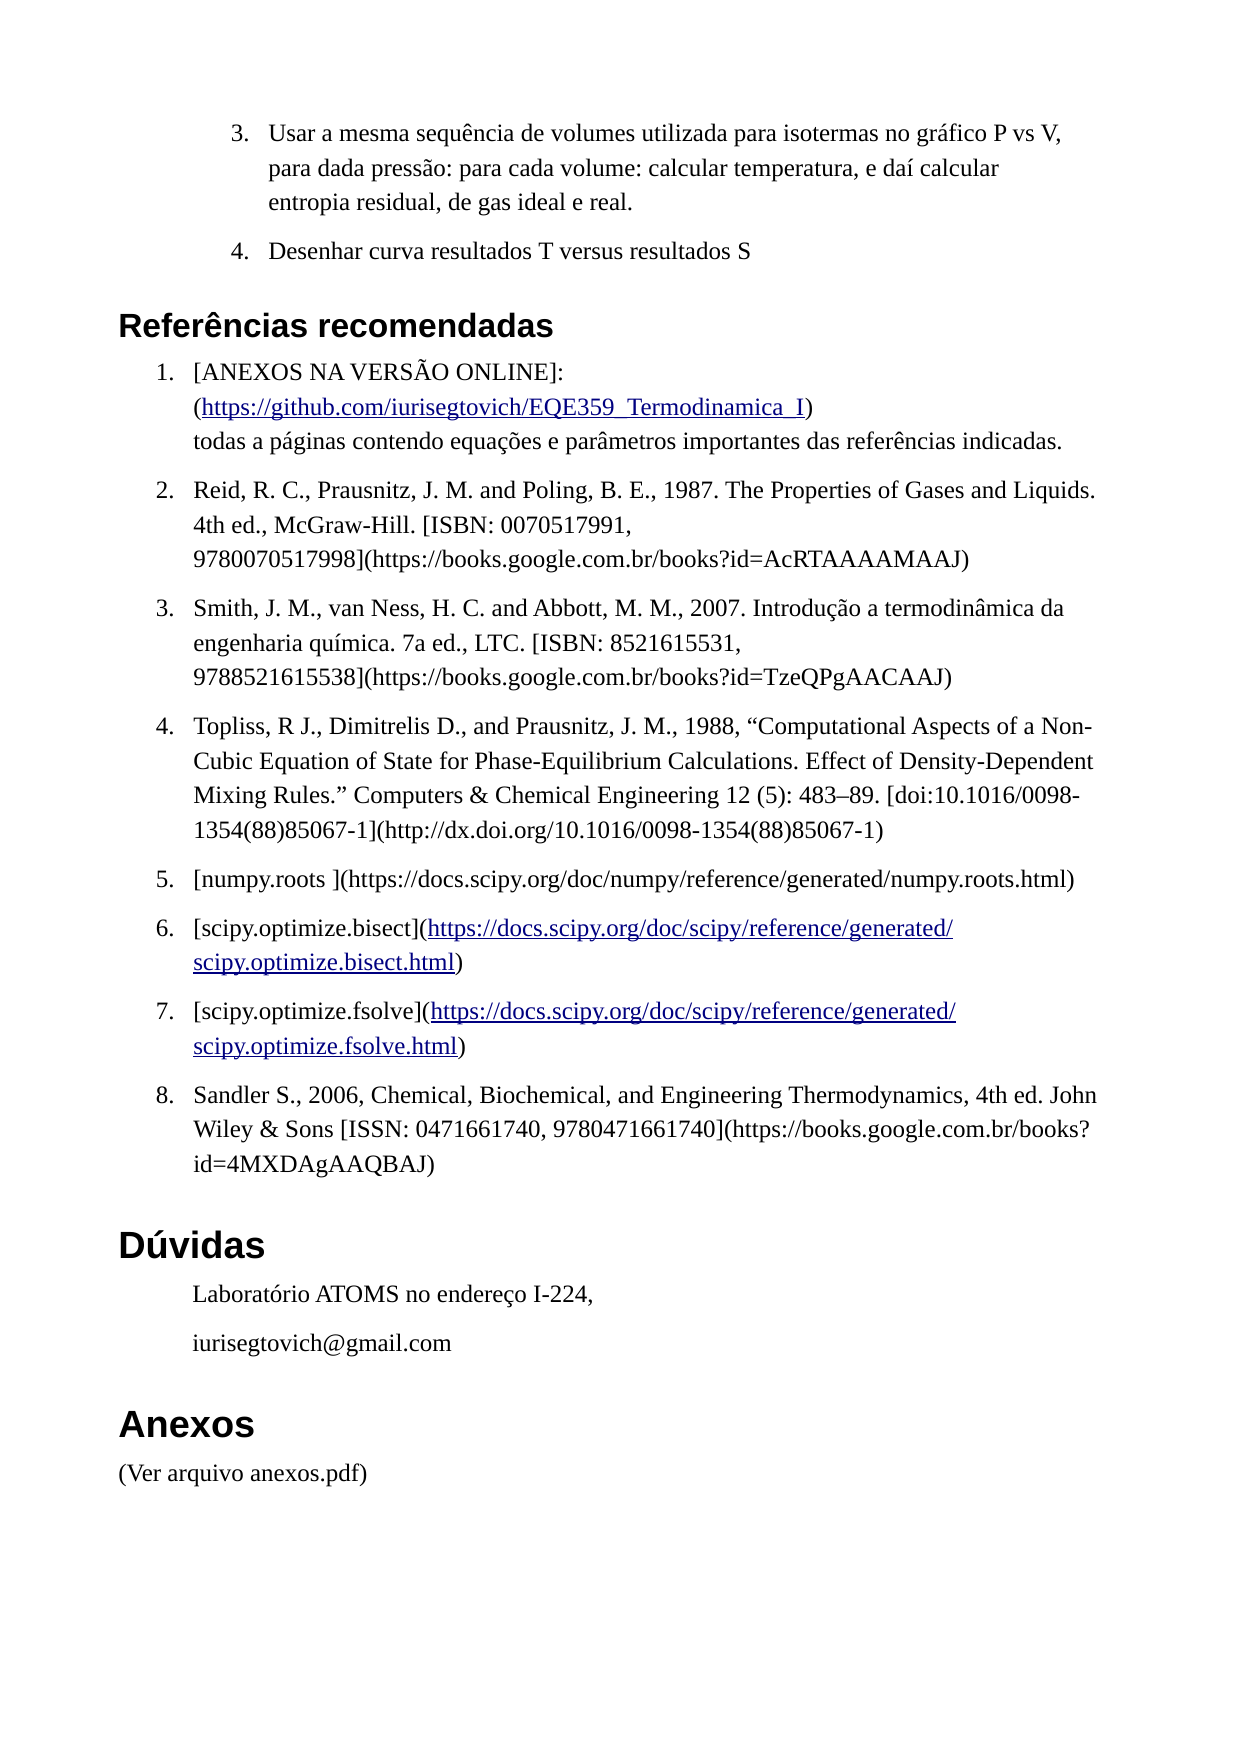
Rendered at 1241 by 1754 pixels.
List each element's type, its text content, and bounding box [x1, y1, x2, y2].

list Usar a mesma sequência de volumes utilizada para isotermas no gráfico P vs V, para dada pressão: para cada volume: calcular temperatura, e daí calcular entropia residual, de gas ideal e real. [231, 118, 1122, 216]
list Topliss, R J., Dimitrelis D., and Prausnitz, J. M., 1988, “Computational Aspects of a Non-Cubic Equation of State for Phase-Equilibrium Calculations. Effect of Density-Dependent Mixing Rules.” Computers & Chemical Engineering 12 (5): 483–89. [doi:10.1016/0098-1354(88)85067-1](http://dx.doi.org/10.1016/0098-1354(88)85067-1) [156, 711, 1122, 843]
text (Ver arquivo anexos.pdf) [118, 1458, 1122, 1487]
list Smith, J. M., van Ness, H. C. and Abbott, M. M., 2007. Introdução a termodinâmica da engenharia química. 7a ed., LTC. [ISBN: 8521615531, 9788521615538](https://books.google.com.br/books?id=TzeQPgAACAAJ) [156, 593, 1122, 691]
list Desenhar curva resultados T versus resultados S [231, 236, 1122, 265]
list [ANEXOS NA VERSÃO ONLINE]: (https://github.com/iurisegtovich/EQE359_Termodinamica_I) todas a páginas contendo equações e parâmetros importantes das referências indicadas. [156, 357, 1122, 455]
subtitle Referências recomendadas [118, 306, 1122, 345]
text iurisegtovich@gmail.com [118, 1328, 1122, 1357]
list [scipy.optimize.bisect](https://docs.scipy.org/doc/scipy/reference/generated/scipy.optimize.bisect.html) [156, 913, 1122, 976]
text Laboratório ATOMS no endereço I-224, [118, 1279, 1122, 1308]
list [numpy.roots ](https://docs.scipy.org/doc/numpy/reference/generated/numpy.roots.html) [156, 864, 1122, 892]
list Reid, R. C., Prausnitz, J. M. and Poling, B. E., 1987. The Properties of Gases and Liquids. 4th ed., McGraw-Hill. [ISBN: 0070517991, 9780070517998](https://books.google.com.br/books?id=AcRTAAAAMAAJ) [156, 475, 1122, 573]
list Sandler S., 2006, Chemical, Biochemical, and Engineering Thermodynamics, 4th ed. John Wiley & Sons [ISSN: 0471661740, 9780471661740](https://books.google.com.br/books?id=4MXDAgAAQBAJ) [156, 1080, 1122, 1178]
subtitle Dúvidas [118, 1223, 1122, 1267]
list [scipy.optimize.fsolve](https://docs.scipy.org/doc/scipy/reference/generated/scipy.optimize.fsolve.html) [156, 996, 1122, 1059]
subtitle Anexos [118, 1402, 1122, 1446]
